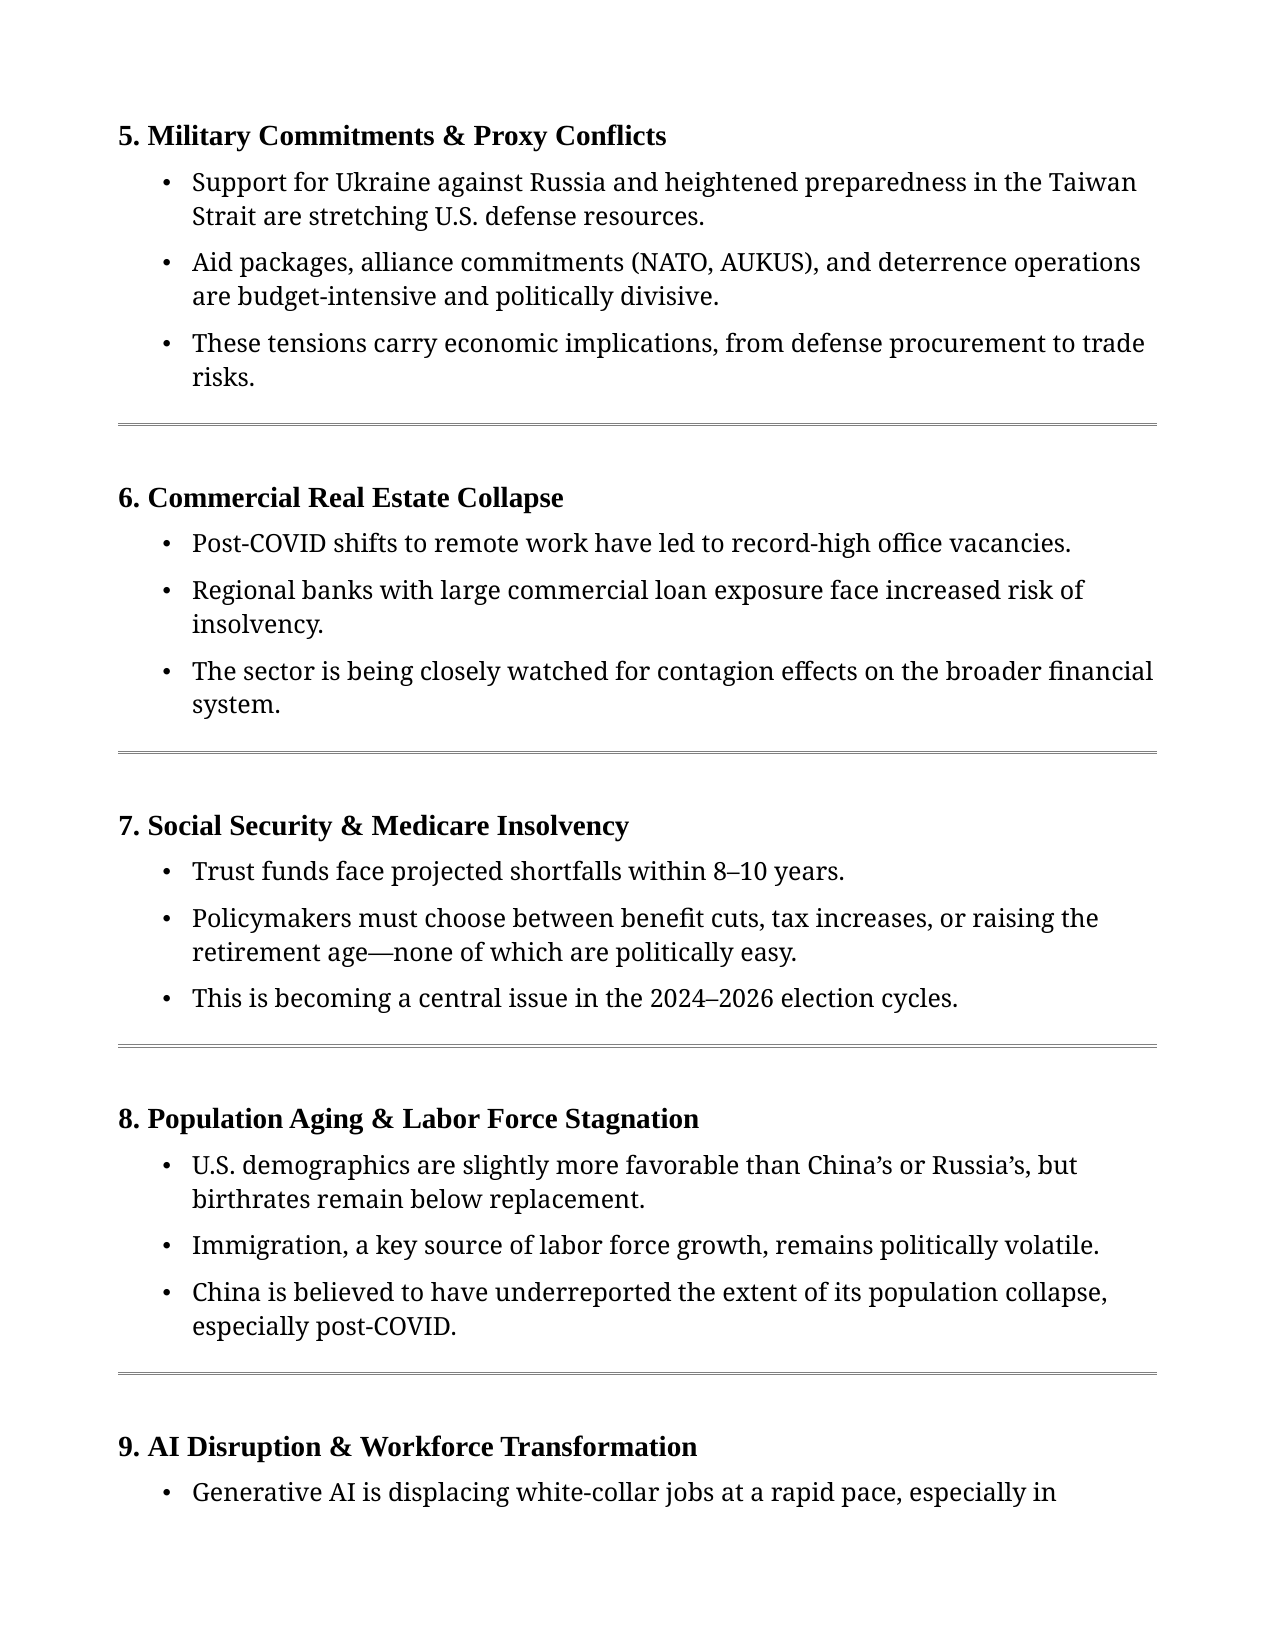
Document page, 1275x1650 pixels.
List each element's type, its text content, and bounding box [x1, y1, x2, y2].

list Policymakers must choose between benefit cuts, tax increases, or raising the retirement age—none of which are politically easy. [162, 900, 1157, 968]
list Aid packages, alliance commitments (NATO, AUKUS), and deterrence operations are budget-intensive and politically divisive. [162, 245, 1157, 313]
list These tensions carry economic implications, from defense procurement to trade risks. [162, 325, 1157, 393]
list Regional banks with large commercial loan exposure face increased risk of insolvency. [162, 572, 1157, 641]
subtitle 5. Military Commitments & Proxy Conflicts [118, 118, 1157, 152]
list Generative AI is displacing white-collar jobs at a rapid pace, especially in [162, 1475, 1157, 1509]
subtitle 7. Social Security & Medicare Insolvency [118, 808, 1157, 841]
subtitle 9. AI Disruption & Workforce Transformation [118, 1429, 1157, 1462]
list Support for Ukraine against Russia and heightened preparedness in the Taiwan Strait are stretching U.S. defense resources. [162, 164, 1157, 232]
list This is becoming a central issue in the 2024–2026 election cycles. [162, 981, 1157, 1015]
list U.S. demographics are slightly more favorable than China’s or Russia’s, but birthrates remain below replacement. [162, 1147, 1157, 1215]
subtitle 6. Commercial Real Estate Collapse [118, 480, 1157, 513]
list Trust funds face projected shortfalls within 8–10 years. [162, 854, 1157, 888]
subtitle 8. Population Aging & Labor Force Stagnation [118, 1101, 1157, 1135]
list China is believed to have underreported the extent of its population collapse, especially post-COVID. [162, 1274, 1157, 1343]
list Post-COVID shifts to remote work have led to record-high office vacancies. [162, 526, 1157, 560]
list Immigration, a key source of labor force growth, remains politically volatile. [162, 1228, 1157, 1262]
list The sector is being closely watched for contagion effects on the broader financial system. [162, 653, 1157, 721]
